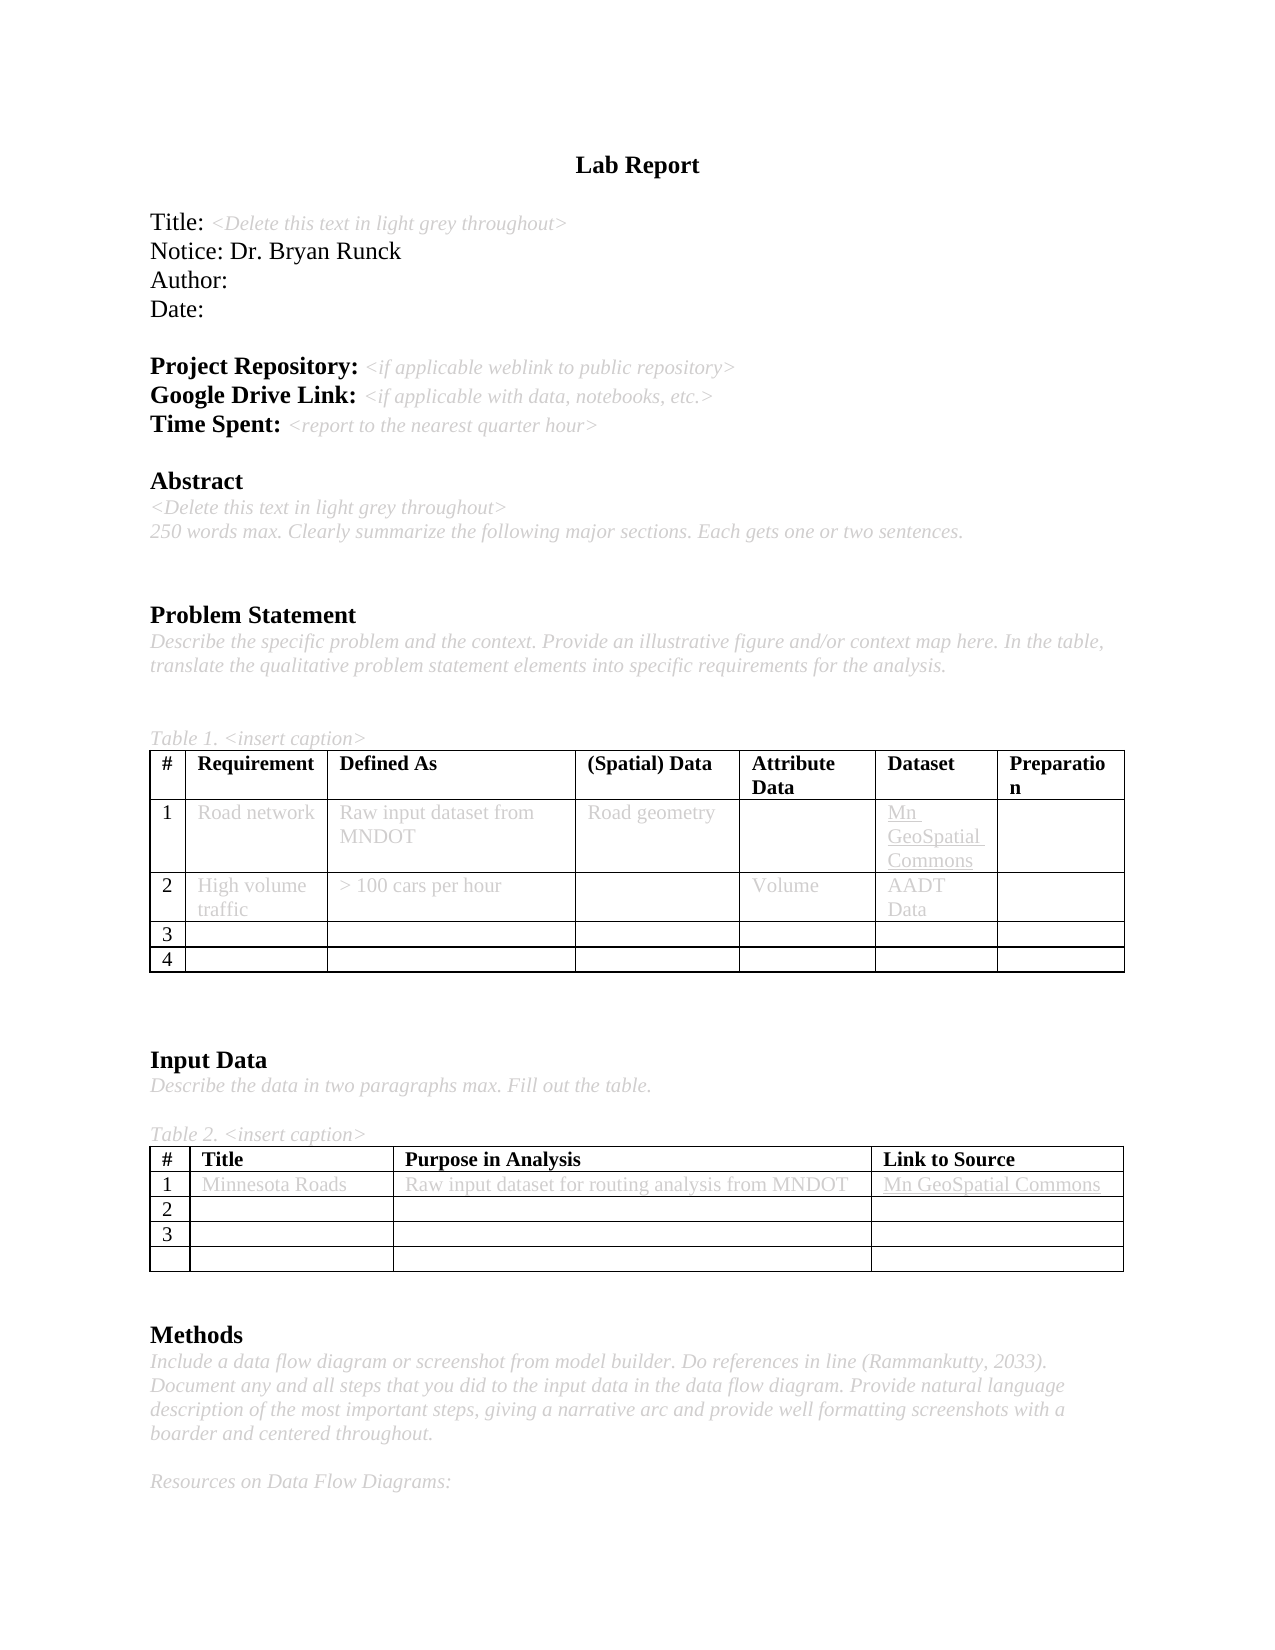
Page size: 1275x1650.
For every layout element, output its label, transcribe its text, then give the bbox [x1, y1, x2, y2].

table_cell [394, 1247, 871, 1271]
table_cell [151, 1247, 189, 1271]
table_header Defined As [328, 751, 575, 799]
table_cell [328, 948, 575, 971]
table_header (Spatial) Data [576, 751, 739, 799]
text Include a data flow diagram or screenshot from model builder. Do references in line (Rammankutty, 2033). Document any and all steps that you did to the input data in the data flow diagram. Provide natural language description of the most important steps, giving a narrative arc and provide well formatting screenshots with a boarder and centered throughout. [150, 1349, 1125, 1445]
table_cell [328, 922, 575, 946]
table_cell [872, 1222, 1123, 1246]
text Problem Statement [150, 601, 1125, 629]
text 250 words max. Clearly summarize the following major sections. Each gets one or two sentences. [150, 519, 1125, 543]
table_cell [186, 948, 327, 971]
text Describe the data in two paragraphs max. Fill out the table. [150, 1073, 1125, 1097]
table_cell [576, 922, 739, 946]
table_cell Road network [186, 800, 327, 872]
text Lab Report [150, 150, 1125, 179]
table_cell 3 [151, 1222, 189, 1246]
table_cell Minnesota Roads [191, 1172, 393, 1196]
table_cell [998, 873, 1124, 921]
table_cell [876, 922, 997, 946]
table_cell 4 [151, 948, 185, 971]
text Author: [150, 265, 1125, 294]
table_cell [998, 922, 1124, 946]
table_cell [191, 1222, 393, 1246]
table_cell Mn GeoSpatial Commons [876, 800, 997, 872]
table_cell Raw input dataset for routing analysis from MNDOT [394, 1172, 871, 1196]
table_cell [872, 1197, 1123, 1221]
table_cell Raw input dataset from MNDOT [328, 800, 575, 872]
table_cell Road geometry [576, 800, 739, 872]
table_cell [998, 948, 1124, 971]
table_header Dataset [876, 751, 997, 799]
table_cell [394, 1197, 871, 1221]
table_header Link to Source [872, 1147, 1123, 1171]
table_cell 1 [151, 1172, 189, 1196]
table_cell [998, 800, 1124, 872]
table_header Preparation [998, 751, 1124, 799]
text Time Spent: <report to the nearest quarter hour> [150, 409, 1125, 437]
text Table 1. <insert caption> [150, 726, 1125, 750]
table_cell 2 [151, 1197, 189, 1221]
table_cell [191, 1247, 393, 1271]
table_cell [394, 1222, 871, 1246]
table_cell [740, 800, 875, 872]
table_header Purpose in Analysis [394, 1147, 871, 1171]
table_cell Volume [740, 873, 875, 921]
table_cell [876, 948, 997, 971]
table_header # [151, 751, 185, 799]
table_cell Mn GeoSpatial Commons [872, 1172, 1123, 1196]
text Resources on Data Flow Diagrams: [150, 1469, 1125, 1493]
text Project Repository: <if applicable weblink to public repository> [150, 351, 1125, 380]
table_header Title [191, 1147, 393, 1171]
text Abstract [150, 466, 1125, 495]
table_cell > 100 cars per hour [328, 873, 575, 921]
text Notice: Dr. Bryan Runck [150, 236, 1125, 265]
table_cell 3 [151, 922, 185, 946]
table_cell [576, 873, 739, 921]
text Google Drive Link: <if applicable with data, notebooks, etc.> [150, 380, 1125, 409]
table_cell 2 [151, 873, 185, 921]
table_header Requirement [186, 751, 327, 799]
text Methods [150, 1320, 1125, 1349]
table_header # [151, 1147, 189, 1171]
text <Delete this text in light grey throughout> [150, 495, 1125, 519]
table_header Attribute Data [740, 751, 875, 799]
text Title: <Delete this text in light grey throughout> [150, 207, 1125, 236]
table_cell [872, 1247, 1123, 1271]
table_cell [191, 1197, 393, 1221]
table_cell [740, 922, 875, 946]
table_cell AADT Data [876, 873, 997, 921]
table_cell [186, 922, 327, 946]
text Date: [150, 294, 1125, 322]
table_cell [576, 948, 739, 971]
table_cell [740, 948, 875, 971]
text Table 2. <insert caption> [150, 1122, 1125, 1146]
text Input Data [150, 1045, 1125, 1073]
table_cell High volume traffic [186, 873, 327, 921]
text Describe the specific problem and the context. Provide an illustrative figure and/or context map here. In the table, translate the qualitative problem statement elements into specific requirements for the analysis. [150, 629, 1125, 677]
table_cell 1 [151, 800, 185, 872]
